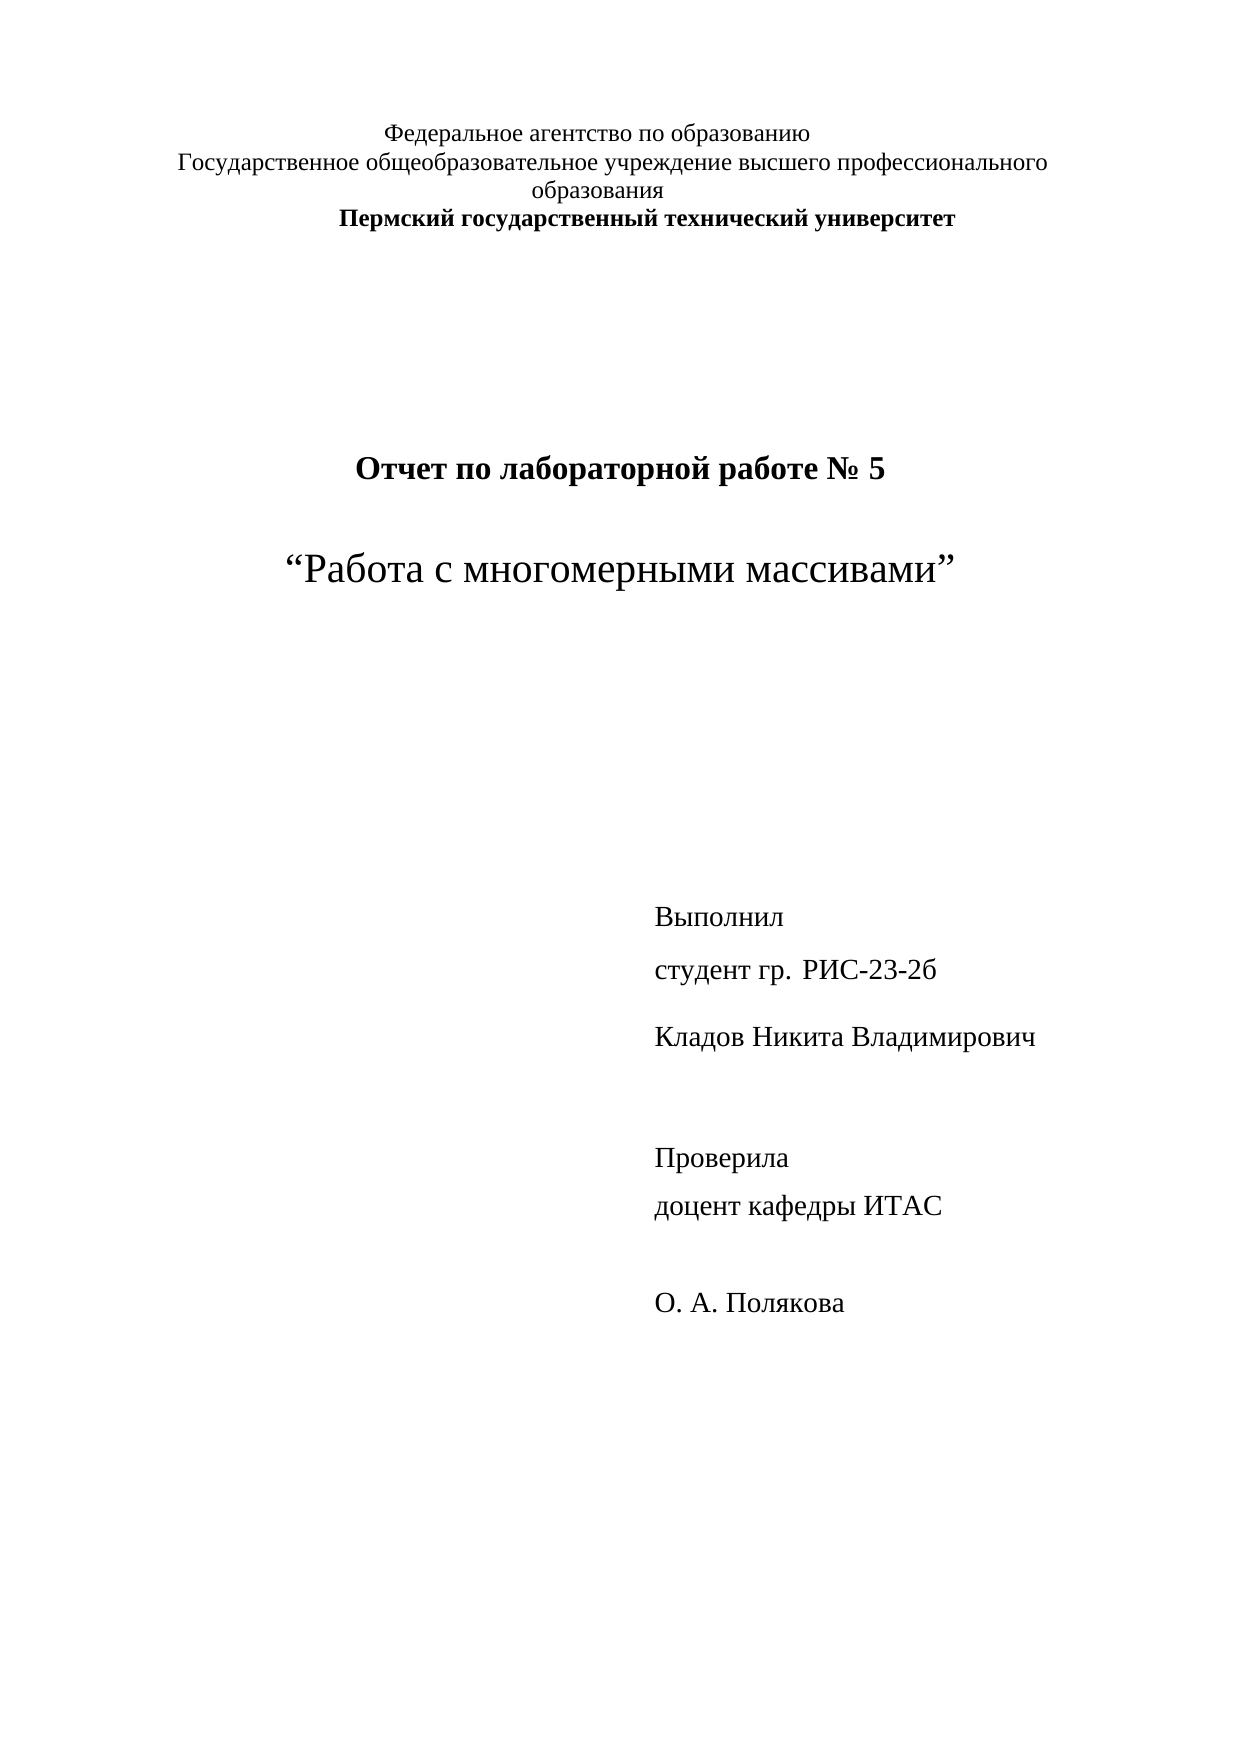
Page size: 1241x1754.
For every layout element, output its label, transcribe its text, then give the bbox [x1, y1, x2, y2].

text Выполнил [654, 899, 1124, 933]
text Пермский государственный технический университет [243, 205, 1004, 232]
text Государственное общеобразовательное учреждение высшего профессионального образования [177, 147, 1124, 204]
text доцент кафедры ИТАС [654, 1188, 1053, 1222]
text О. А. Полякова [654, 1285, 920, 1319]
text Кладов Никита Владимирович [654, 1019, 1124, 1053]
text Федеральное агентство по образованию [384, 118, 1124, 147]
text “Работа с многомерными массивами” [118, 544, 1122, 592]
text Отчет по лабораторной работе № 5 [118, 448, 1122, 486]
text Проверила [654, 1140, 920, 1173]
text студент гр. РИС-23-2б [654, 952, 1124, 986]
